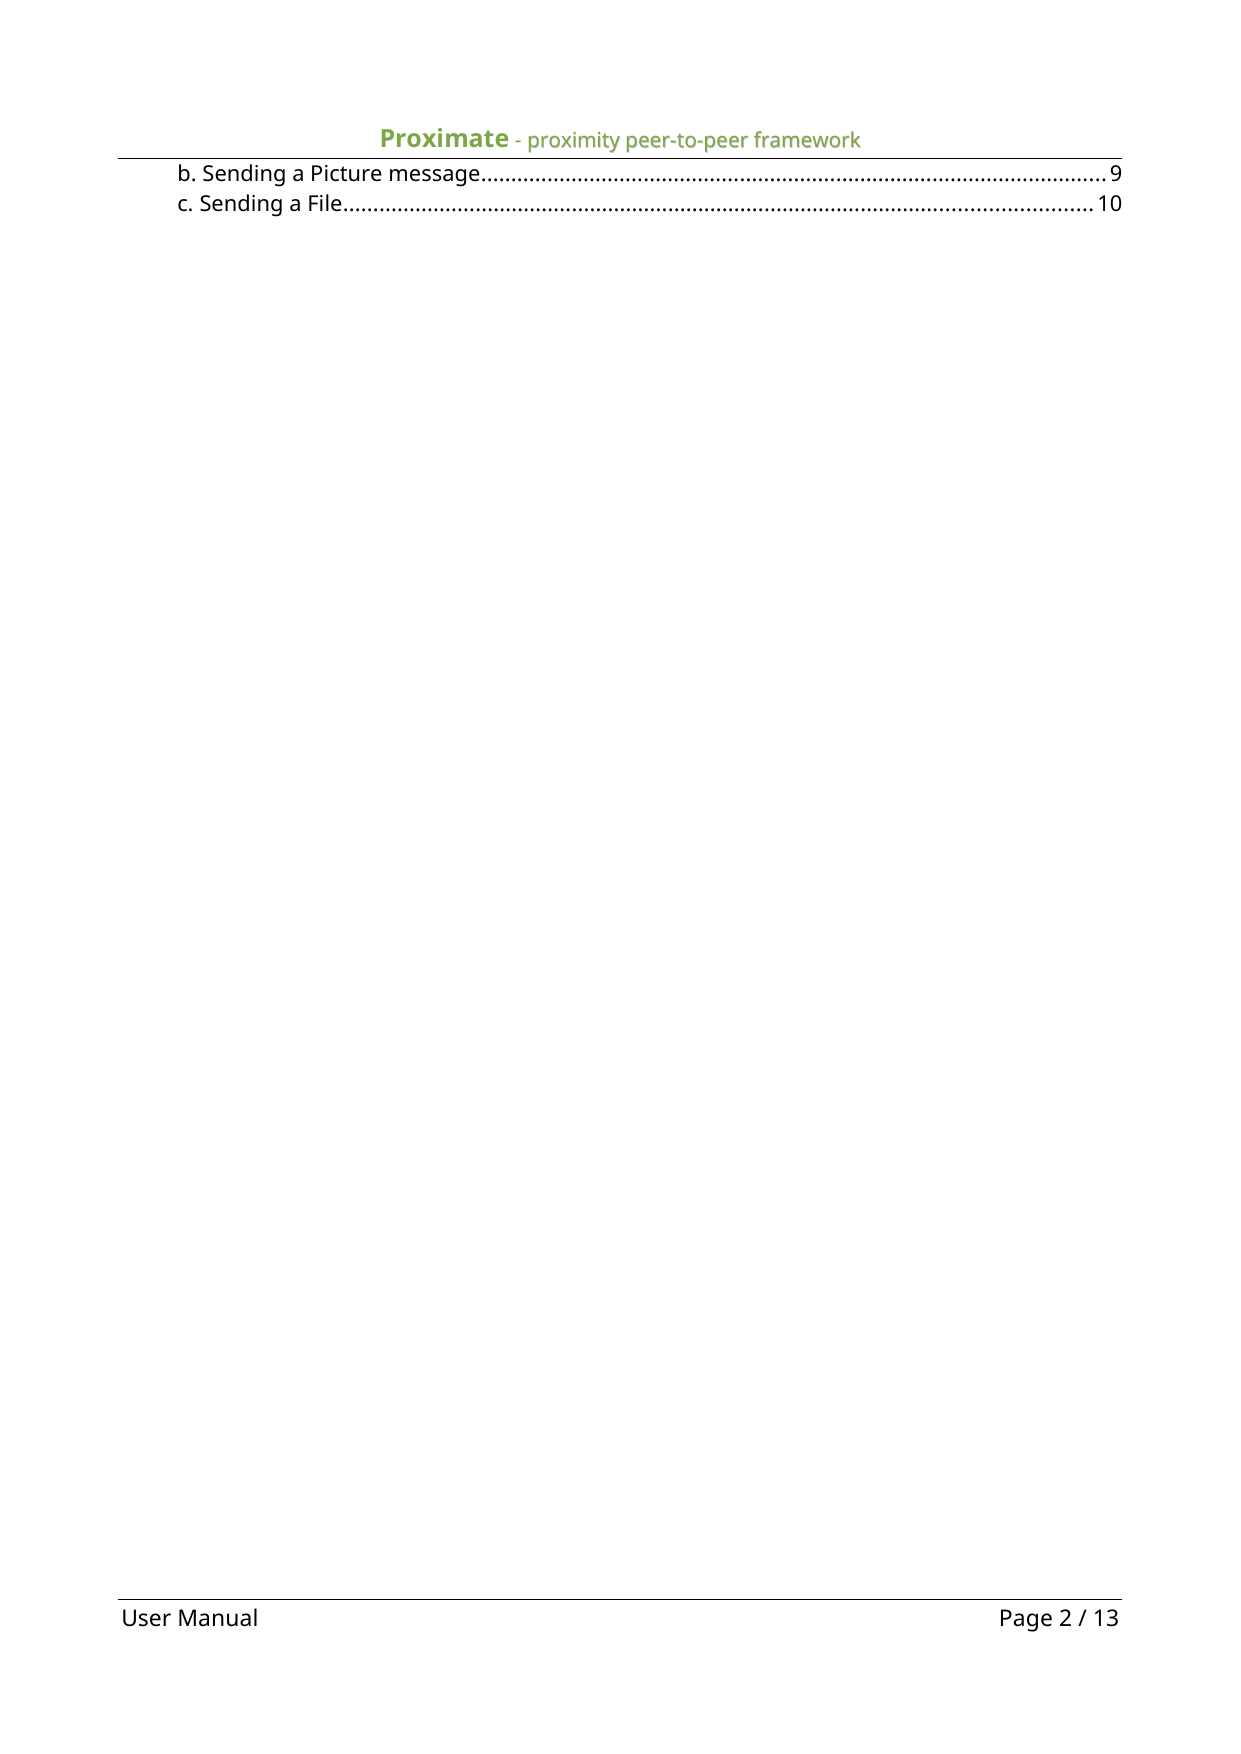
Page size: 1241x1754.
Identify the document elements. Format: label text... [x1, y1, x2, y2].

text b. Sending a Picture message 9 [177, 159, 1122, 188]
text c. Sending a File 10 [177, 188, 1122, 218]
